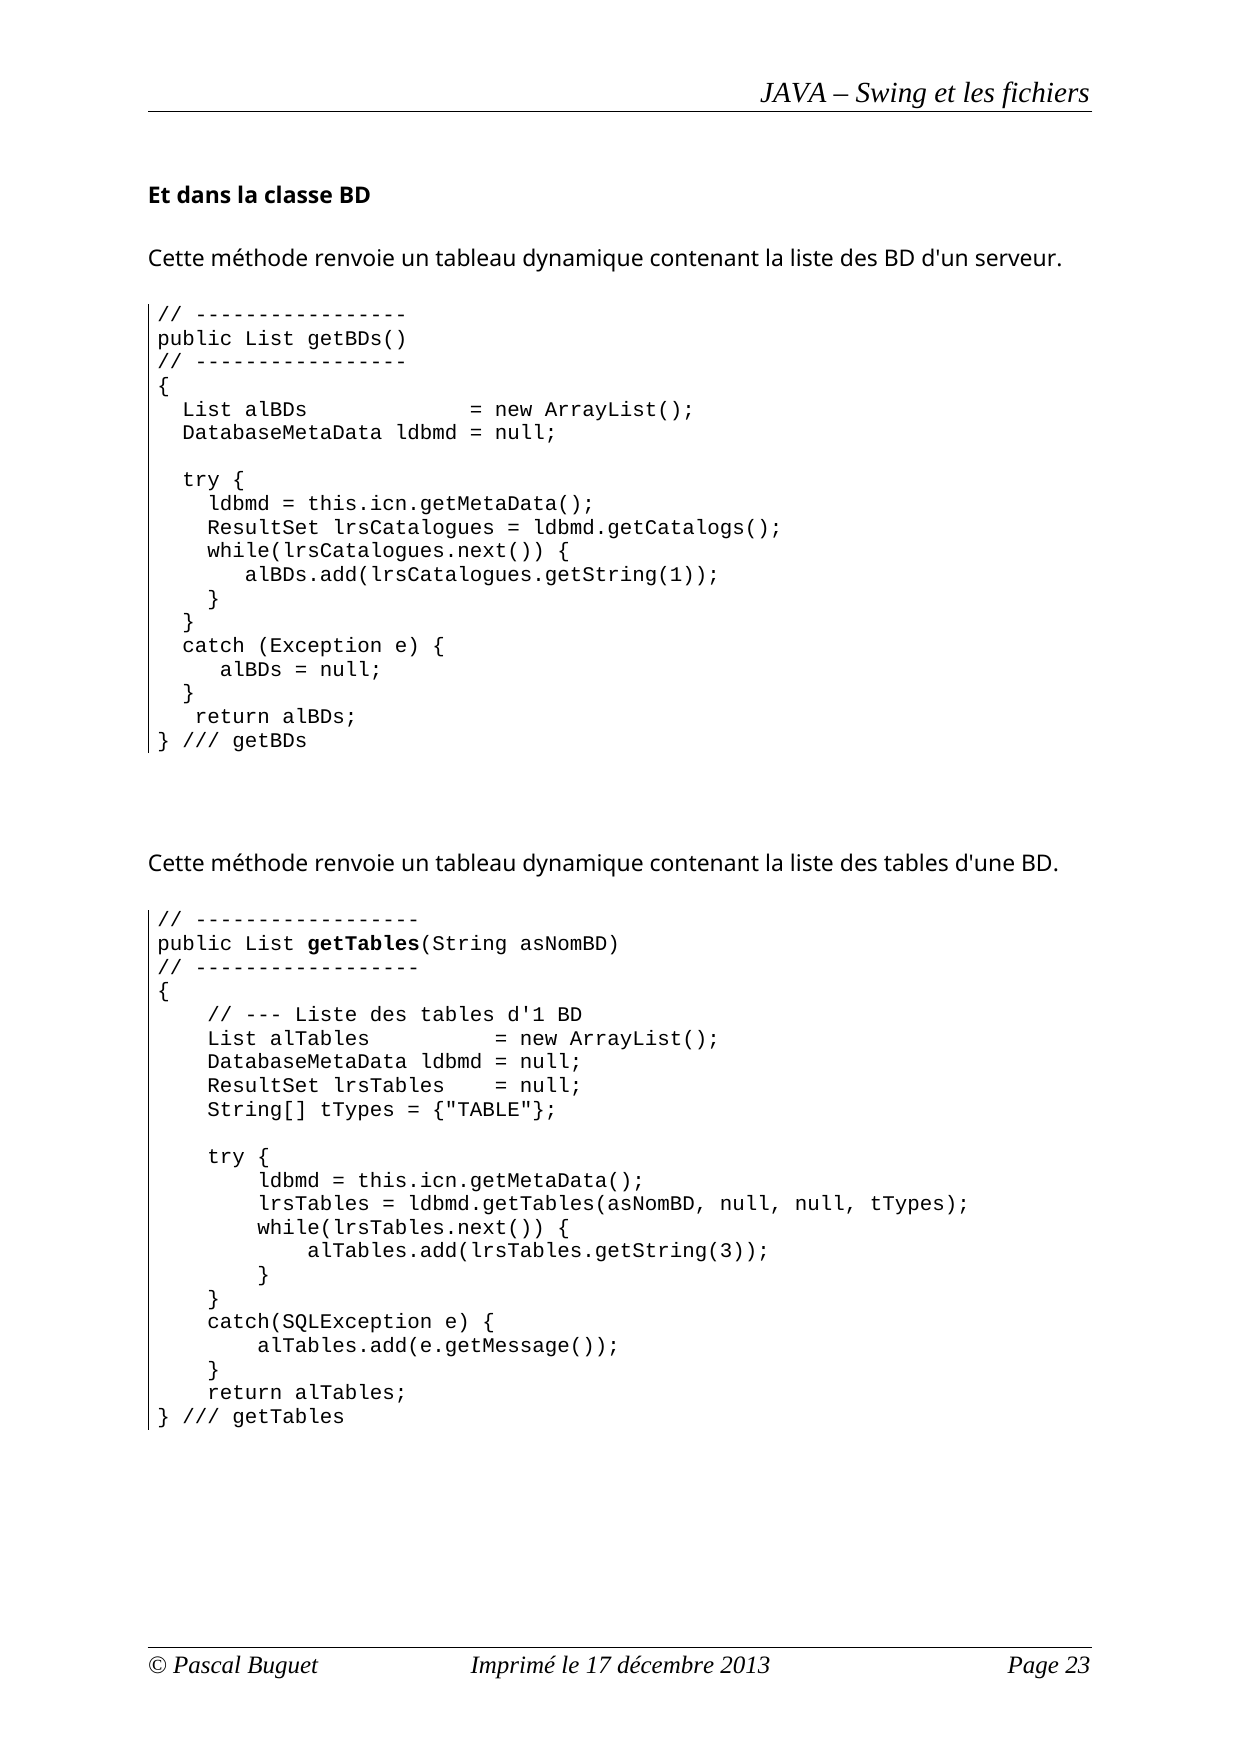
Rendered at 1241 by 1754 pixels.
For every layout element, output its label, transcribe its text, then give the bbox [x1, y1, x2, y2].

text DatabaseMetaData ldbmd = null; [149, 422, 1092, 446]
text } /// getBDs [149, 729, 1092, 753]
text } [149, 1288, 1092, 1311]
text // ----------------- [149, 304, 1092, 328]
text List alTables = new ArrayList(); [149, 1028, 1092, 1051]
text // ------------------ [148, 909, 1092, 933]
text catch (Exception e) { [149, 635, 1092, 659]
text Et dans la classe BD [148, 179, 1092, 210]
text alTables.add(lrsTables.getString(3)); [149, 1241, 1092, 1264]
text } /// getTables [149, 1406, 1092, 1430]
text return alBDs; [149, 706, 1092, 729]
text } [149, 1359, 1092, 1382]
text public List getBDs() [149, 328, 1092, 351]
text alBDs = null; [149, 659, 1092, 682]
text ldbmd = this.icn.getMetaData(); [149, 1169, 1092, 1193]
text ResultSet lrsCatalogues = ldbmd.getCatalogs(); [149, 517, 1092, 540]
text try { [149, 469, 1092, 493]
text DatabaseMetaData ldbmd = null; [149, 1051, 1092, 1075]
text try { [149, 1146, 1092, 1169]
text // ----------------- [149, 351, 1092, 375]
text Cette méthode renvoie un tableau dynamique contenant la liste des tables d'une BD. [148, 847, 1092, 878]
text lrsTables = ldbmd.getTables(asNomBD, null, null, tTypes); [149, 1193, 1092, 1217]
text // ------------------ [149, 957, 1092, 980]
text ResultSet lrsTables = null; [149, 1075, 1092, 1099]
text } [149, 1264, 1092, 1288]
text Cette méthode renvoie un tableau dynamique contenant la liste des BD d'un serveur. [148, 241, 1092, 273]
text } [149, 682, 1092, 706]
text while(lrsCatalogues.next()) { [149, 540, 1092, 564]
text { [149, 375, 1092, 398]
text alBDs.add(lrsCatalogues.getString(1)); [149, 564, 1092, 588]
text while(lrsTables.next()) { [149, 1217, 1092, 1241]
text return alTables; [149, 1382, 1092, 1406]
text public List getTables(String asNomBD) [149, 933, 1092, 957]
text String[] tTypes = {"TABLE"}; [149, 1099, 1092, 1122]
text } [149, 611, 1092, 635]
text catch(SQLException e) { [149, 1311, 1092, 1335]
text { [149, 980, 1092, 1004]
text // --- Liste des tables d'1 BD [149, 1004, 1092, 1028]
text List alBDs = new ArrayList(); [149, 398, 1092, 422]
text } [149, 588, 1092, 611]
text alTables.add(e.getMessage()); [149, 1335, 1092, 1359]
text ldbmd = this.icn.getMetaData(); [149, 493, 1092, 517]
